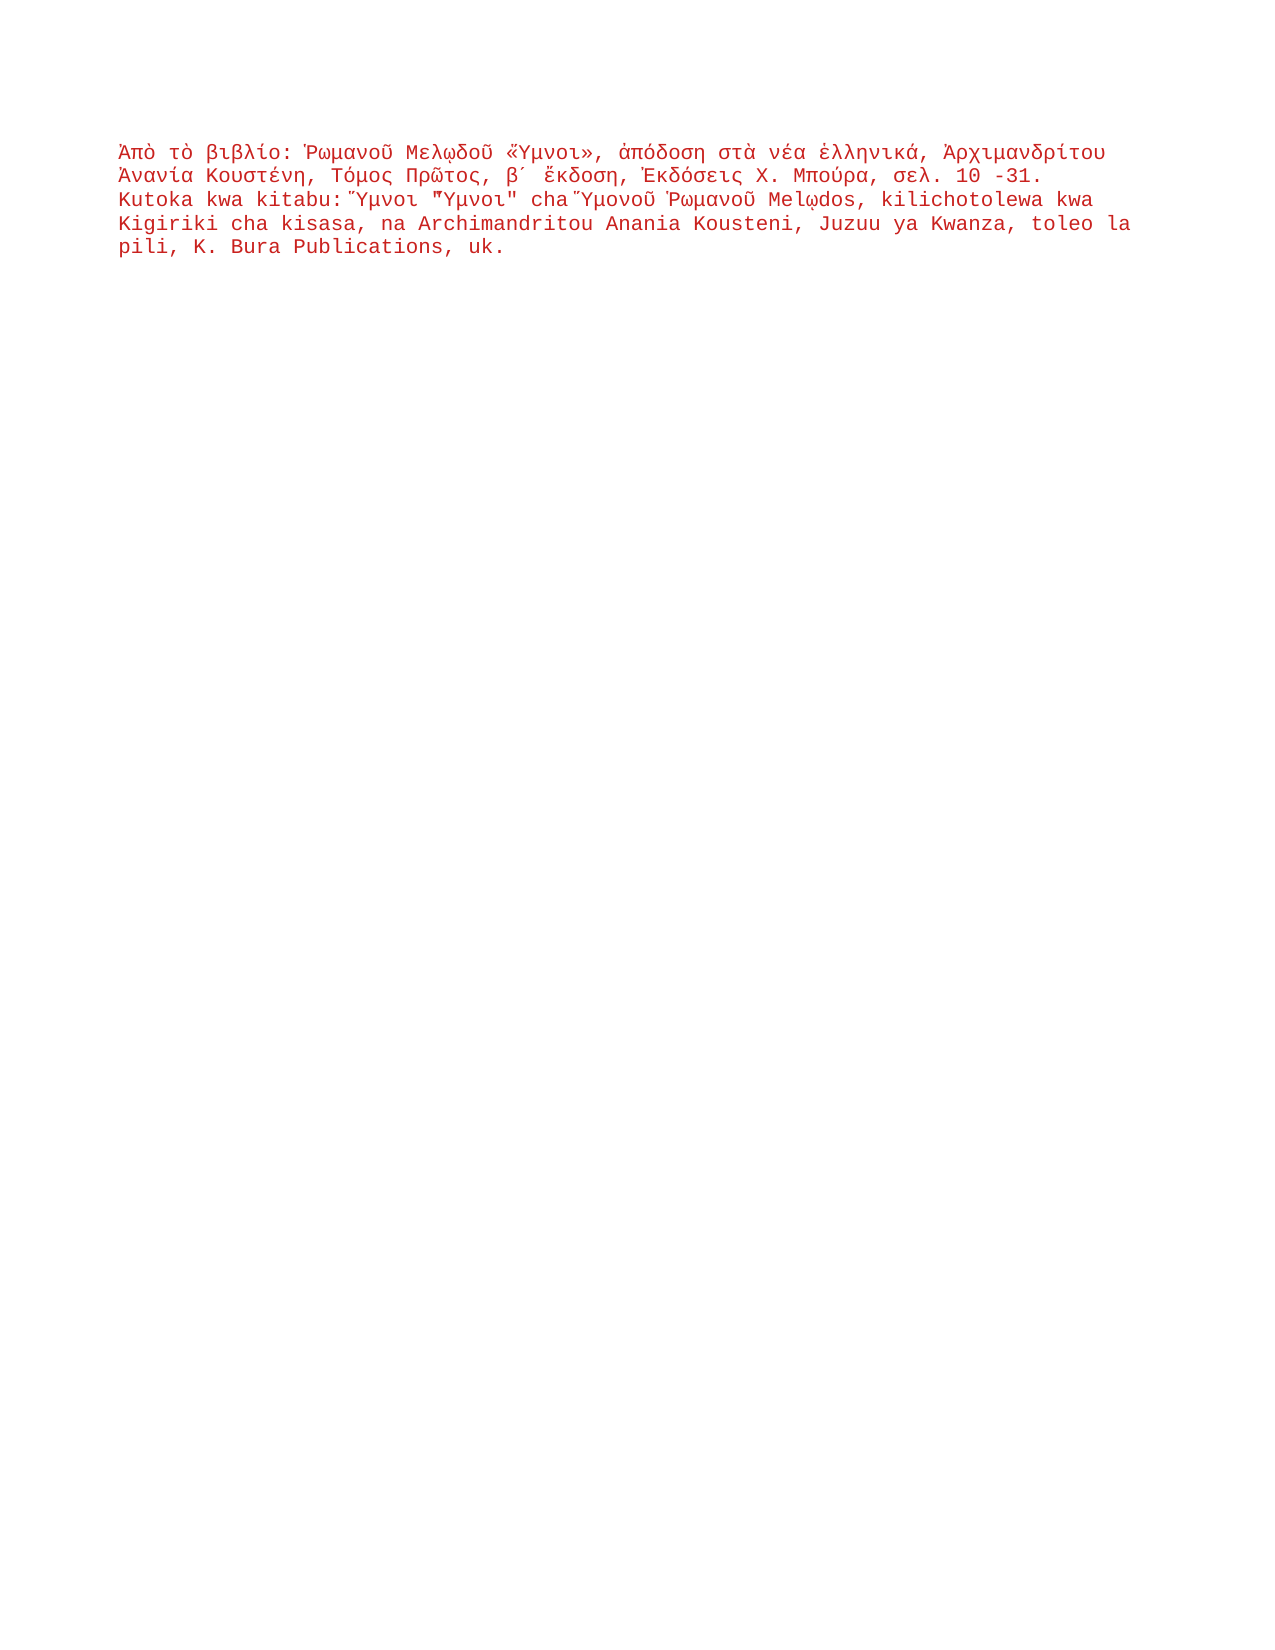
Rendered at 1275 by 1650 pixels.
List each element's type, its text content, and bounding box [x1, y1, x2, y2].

text Ἀπὸ τὸ βιβλίο: Ῥωμανοῦ Μελῳδοῦ «Ὕμνοι», ἀπόδοση στὰ νέα ἑλληνικά, Ἀρχιμανδρίτου Ἀνανία Κουστένη, Τόμος Πρῶτος, β´ ἔκδοση, Ἐκδόσεις Χ. Μπούρα, σελ. 10 -31. Kutoka kwa kitabu: Ὕμνοι "Ὕμνοι" cha Ὕμονοῦ Ῥωμανοῦ Melῳdos, kilichotolewa kwa Kigiriki cha kisasa, na Archimandritou Anania Kousteni, Juzuu ya Kwanza, toleo la pili, K. Bura Publications, uk. [118, 142, 1157, 260]
